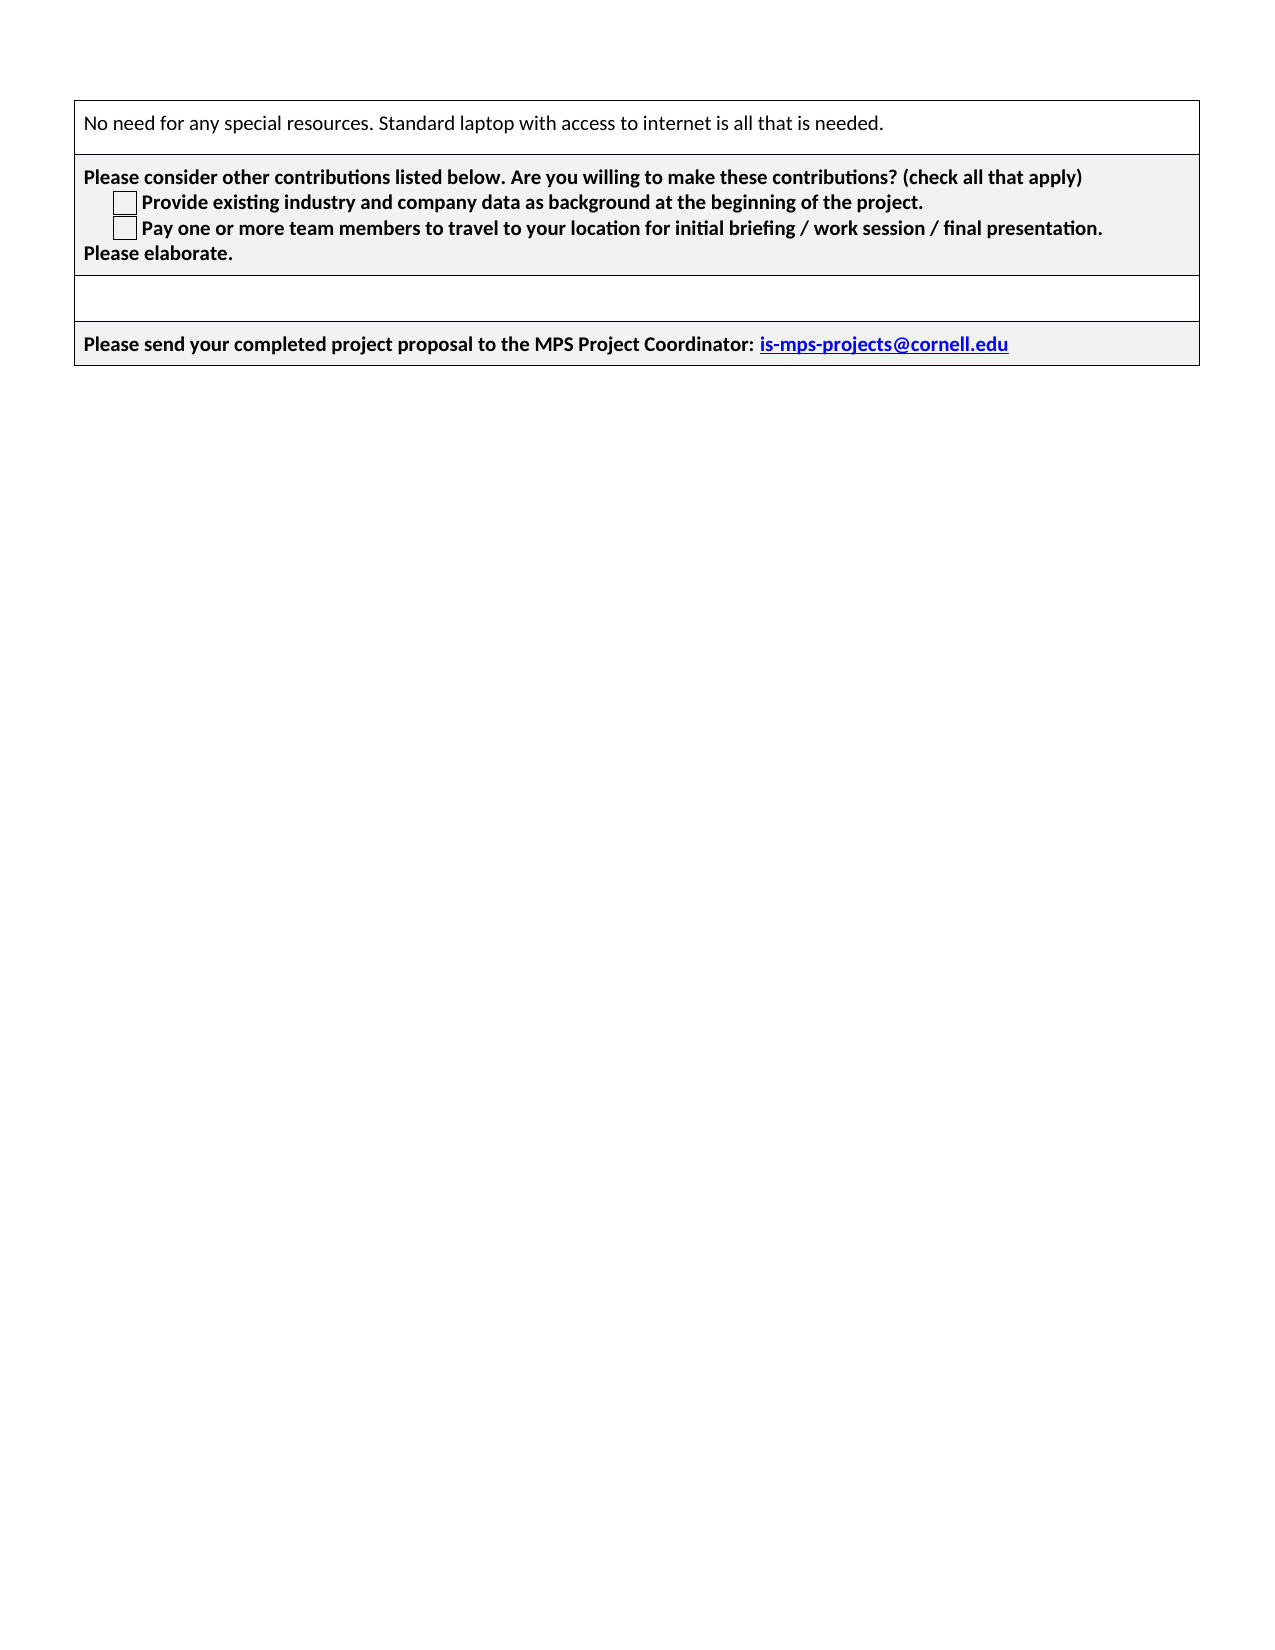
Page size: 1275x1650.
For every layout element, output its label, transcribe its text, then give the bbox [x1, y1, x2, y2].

table_cell Please send your completed project proposal to the MPS Project Coordinator: is-mps-projects@cornell.edu [75, 322, 1199, 365]
table_cell No need for any special resources. Standard laptop with access to internet is all that is needed. [75, 101, 1199, 154]
table_cell [75, 276, 1199, 321]
table_cell Please consider other contributions listed below. Are you willing to make these contributions? (check all that apply) Provide existing industry and company data as background at the beginning of the project. Pay one or more team members to travel to your location for initial briefing / work session / final presentation. Please elaborate. [75, 155, 1199, 275]
